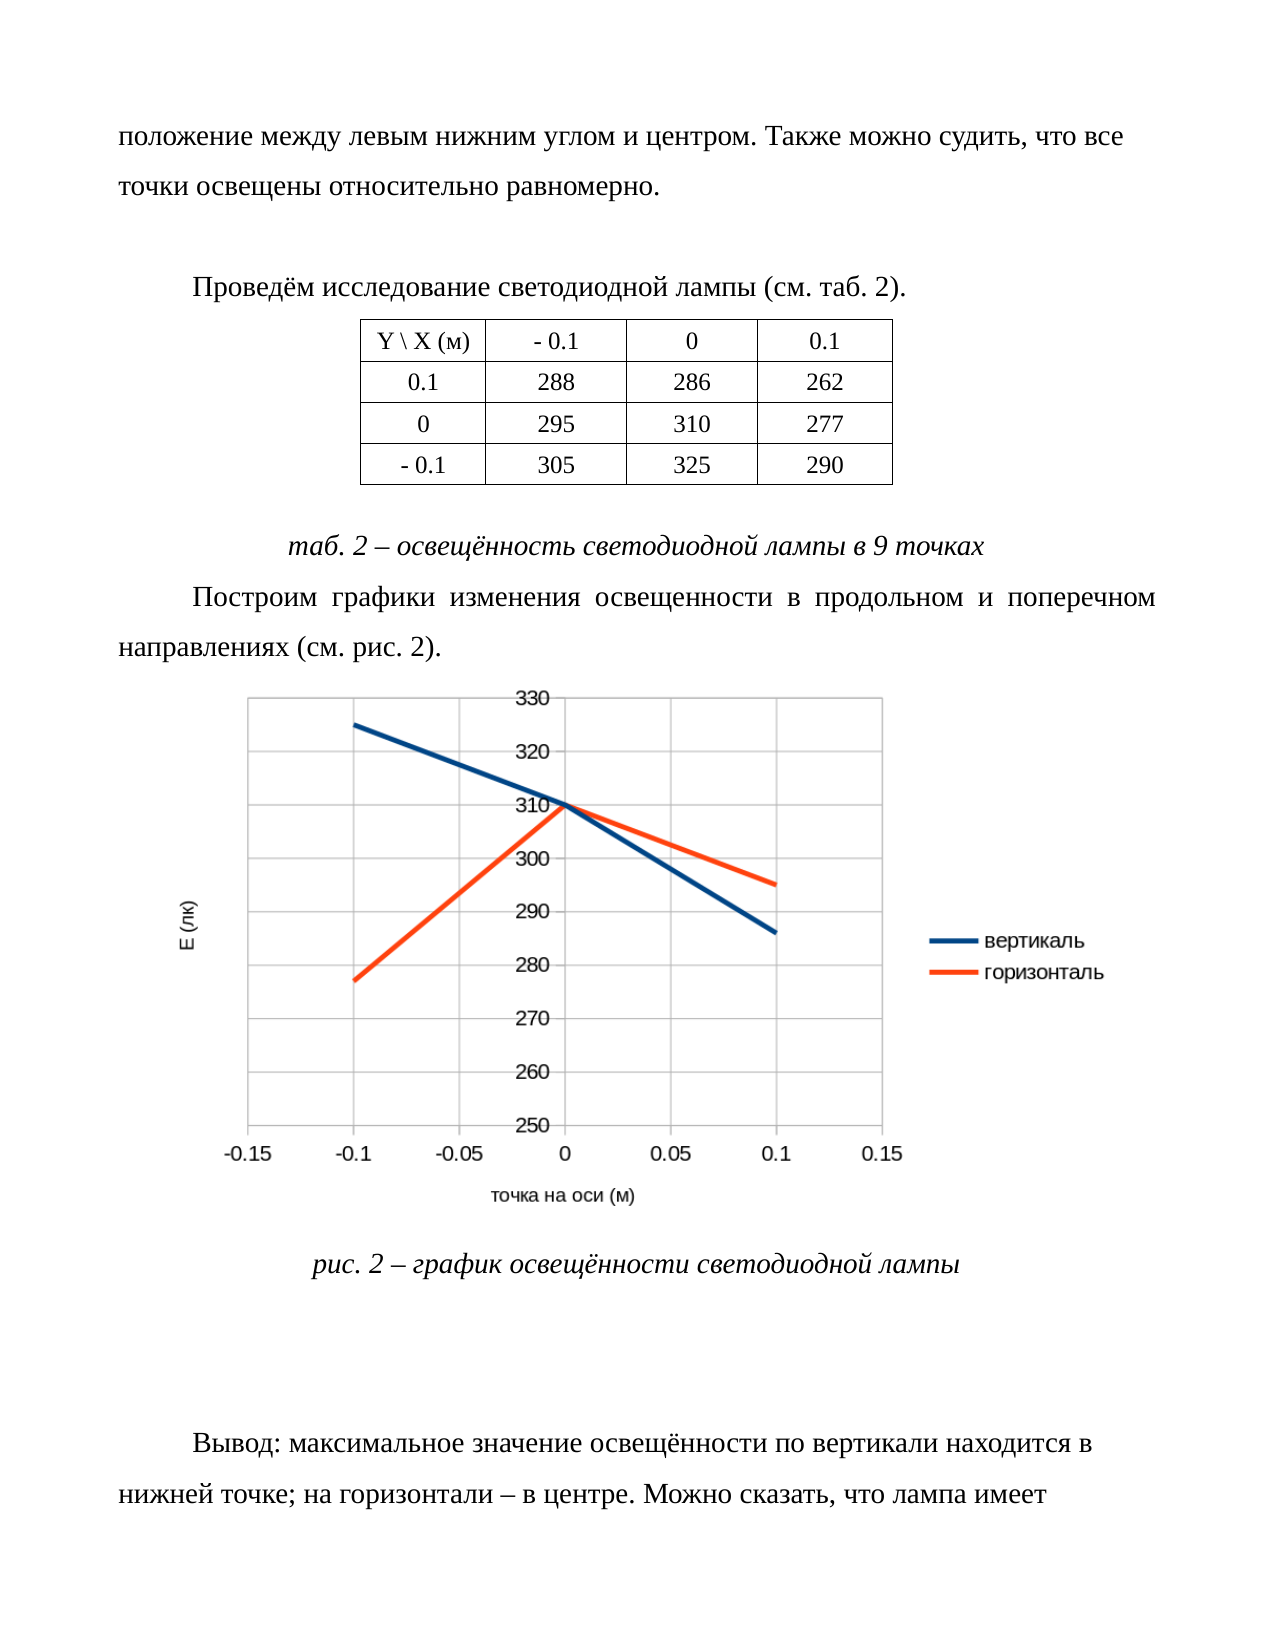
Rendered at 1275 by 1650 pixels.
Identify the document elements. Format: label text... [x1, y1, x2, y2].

table_cell 286 [627, 362, 757, 402]
text Вывод: максимальное значение освещённости по вертикали находится в нижней точке; на горизонтали – в центре. Можно сказать, что лампа имеет [118, 1426, 1157, 1509]
text рис. 2 – график освещённости светодиодной лампы [118, 679, 1157, 1279]
table_cell 0 [361, 403, 485, 443]
table_cell 295 [486, 403, 626, 443]
text Проведём исследование светодиодной лампы (см. таб. 2). [118, 269, 1157, 303]
text положение между левым нижним углом и центром. Также можно судить, что все точки освещены относительно равномерно. [118, 118, 1157, 202]
table_cell 288 [486, 362, 626, 402]
table_cell 310 [627, 403, 757, 443]
table_cell 290 [758, 444, 892, 484]
picture [157, 679, 1118, 1229]
table_cell 325 [627, 444, 757, 484]
text таб. 2 – освещённость светодиодной лампы в 9 точках [118, 528, 1157, 562]
table_cell 277 [758, 403, 892, 443]
list Построим графики изменения освещенности в продольном и поперечном направлениях (см. рис. 2). [118, 579, 1157, 663]
table_header 0.1 [758, 320, 892, 361]
table_cell - 0.1 [361, 444, 485, 484]
table_header 0 [627, 320, 757, 361]
table_header Y \ X (м) [361, 320, 485, 361]
table_cell 0.1 [361, 362, 485, 402]
table_cell 305 [486, 444, 626, 484]
table_header - 0.1 [486, 320, 626, 361]
table_cell 262 [758, 362, 892, 402]
